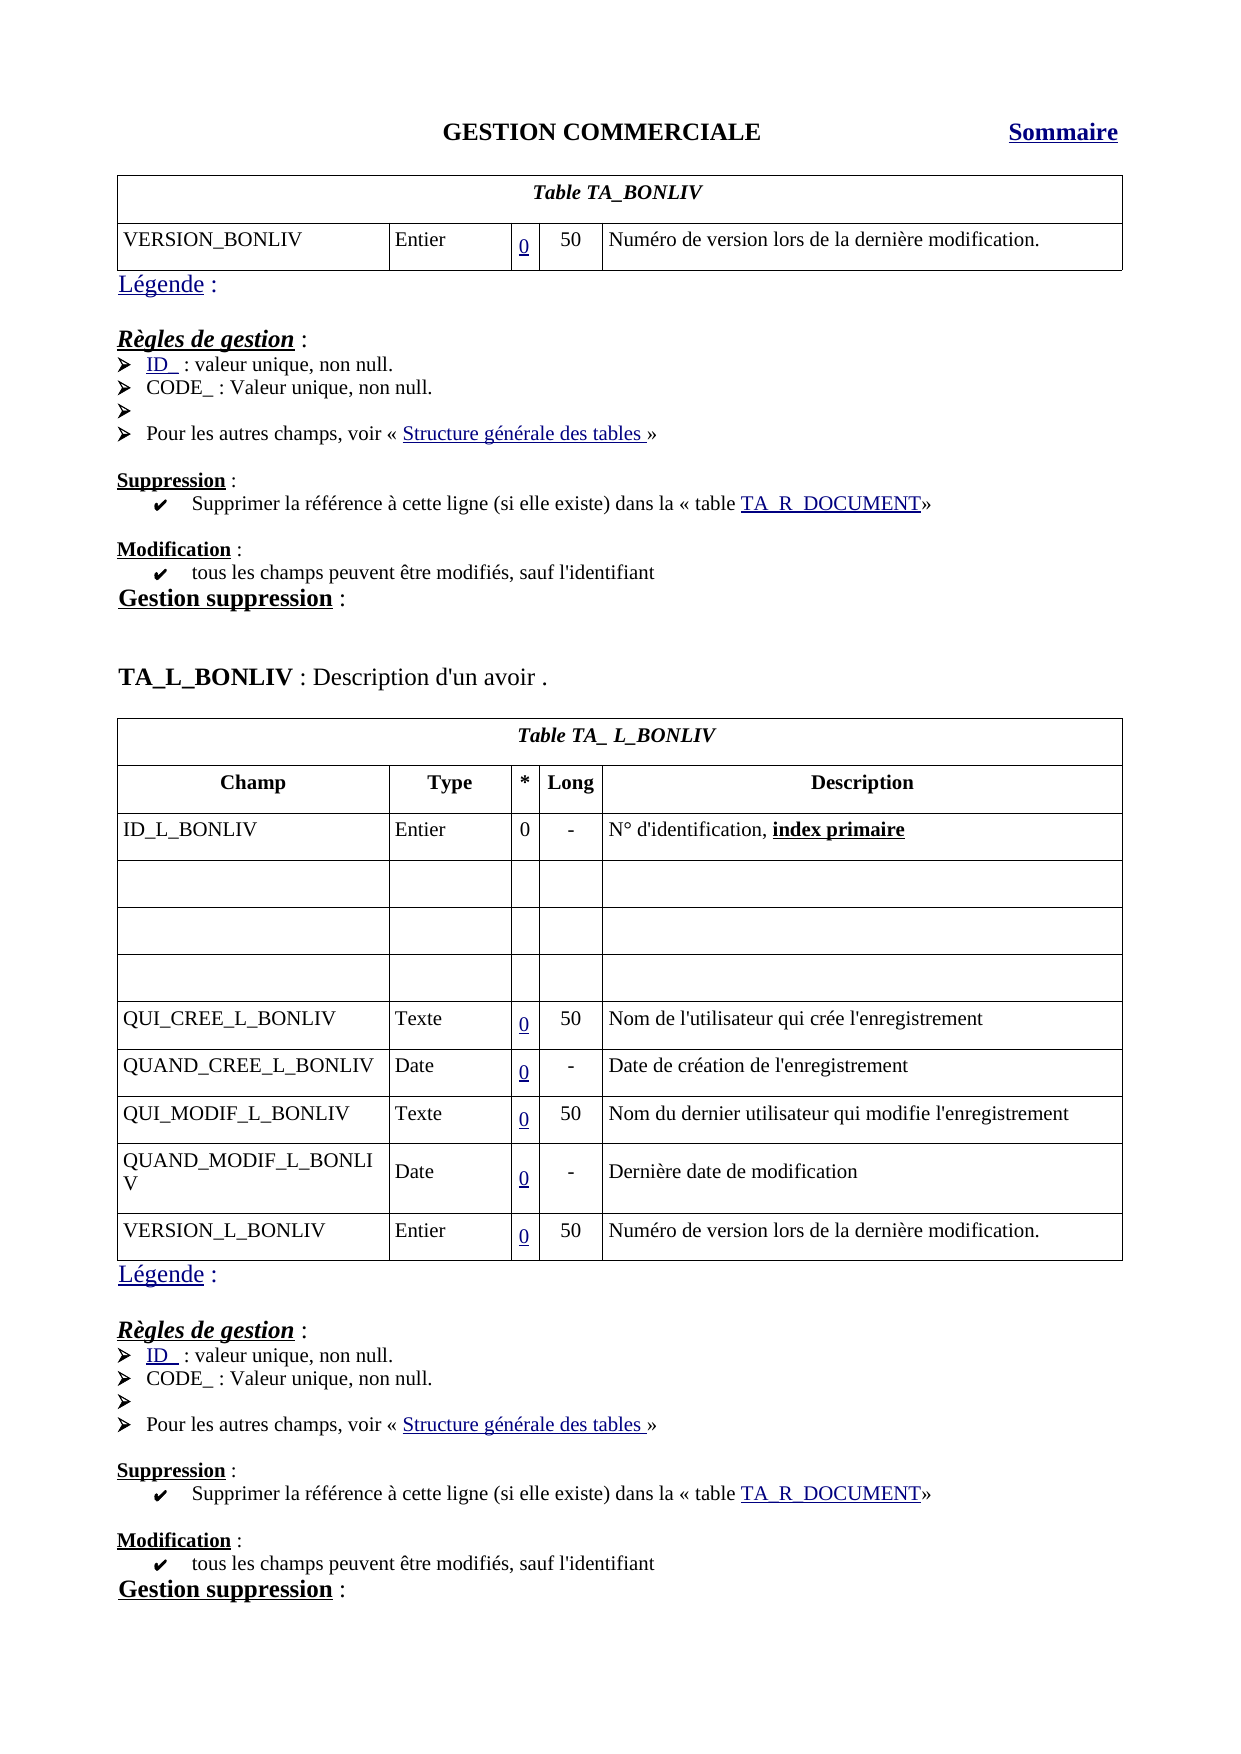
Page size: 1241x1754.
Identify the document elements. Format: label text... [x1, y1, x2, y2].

list Supprimer la référence à cette ligne (si elle existe) dans la « table TA_R_DOCUMENT» [154, 1482, 1122, 1505]
table_cell 50 [540, 1097, 602, 1143]
table_header Table TA_ L_BONLIV [118, 719, 1122, 765]
text Légende : [118, 271, 1122, 297]
table_cell Date [390, 1050, 511, 1096]
table_cell 0 [512, 1214, 539, 1260]
table_cell QUAND_MODIF_L_BONLIV [118, 1144, 389, 1213]
table_cell [512, 955, 539, 1001]
table_cell [390, 908, 511, 954]
table_cell VERSION_L_BONLIV [118, 1214, 389, 1260]
table_cell [540, 861, 602, 907]
text Suppression : [117, 1459, 1122, 1482]
table_cell Entier [390, 224, 511, 270]
text Règles de gestion : [117, 325, 1122, 353]
text TA_L_BONLIV : Description d'un avoir . [118, 663, 1122, 690]
table_cell [118, 908, 389, 954]
table_cell [512, 861, 539, 907]
table_cell Long [540, 766, 602, 812]
table_cell [603, 955, 1122, 1001]
list ID_ : valeur unique, non null. [117, 353, 1122, 376]
table_cell Date [390, 1144, 511, 1213]
table_cell [118, 861, 389, 907]
table_cell - [540, 1050, 602, 1096]
text Légende : [118, 1261, 1122, 1288]
list tous les champs peuvent être modifiés, sauf l'identifiant [154, 561, 1122, 584]
text Gestion suppression : [118, 584, 1122, 612]
list CODE_ : Valeur unique, non null. [117, 1367, 1122, 1390]
table_cell Entier [390, 814, 511, 860]
text Gestion suppression : [118, 1575, 1122, 1602]
table_cell Entier [390, 1214, 511, 1260]
table_cell * [512, 766, 539, 812]
table_cell Date de création de l'enregistrement [603, 1050, 1122, 1096]
table_cell 50 [540, 224, 602, 270]
text Modification : [117, 1528, 1122, 1552]
table_cell [603, 908, 1122, 954]
table_cell [390, 861, 511, 907]
table_cell 50 [540, 1214, 602, 1260]
table_cell 0 [512, 1050, 539, 1096]
list Supprimer la référence à cette ligne (si elle existe) dans la « table TA_R_DOCUMENT» [154, 492, 1122, 515]
table_header Table TA_BONLIV [118, 176, 1122, 222]
table_cell QUI_CREE_L_BONLIV [118, 1002, 389, 1048]
table_cell [603, 861, 1122, 907]
table_cell [540, 908, 602, 954]
table_cell Type [390, 766, 511, 812]
text Suppression : [117, 468, 1122, 492]
table_cell QUAND_CREE_L_BONLIV [118, 1050, 389, 1096]
list CODE_ : Valeur unique, non null. [117, 376, 1122, 399]
table_cell Texte [390, 1097, 511, 1143]
table_cell 0 [512, 224, 539, 270]
table_cell - [540, 814, 602, 860]
table_cell [118, 955, 389, 1001]
list tous les champs peuvent être modifiés, sauf l'identifiant [154, 1552, 1122, 1575]
text Modification : [117, 538, 1122, 561]
table_cell Dernière date de modification [603, 1144, 1122, 1213]
table_cell Nom du dernier utilisateur qui modifie l'enregistrement [603, 1097, 1122, 1143]
table_cell 0 [512, 1144, 539, 1213]
table_cell QUI_MODIF_L_BONLIV [118, 1097, 389, 1143]
table_cell Champ [118, 766, 389, 812]
table_cell [512, 908, 539, 954]
list ID_ : valeur unique, non null. [117, 1343, 1122, 1367]
table_cell VERSION_BONLIV [118, 224, 389, 270]
table_cell Texte [390, 1002, 511, 1048]
table_cell [540, 955, 602, 1001]
table_cell 0 [512, 814, 539, 860]
table_cell 0 [512, 1002, 539, 1048]
list Pour les autres champs, voir « Structure générale des tables » [117, 422, 1122, 445]
table_cell 0 [512, 1097, 539, 1143]
table_cell Numéro de version lors de la dernière modification. [603, 1214, 1122, 1260]
table_cell Description [603, 766, 1122, 812]
list Pour les autres champs, voir « Structure générale des tables » [117, 1413, 1122, 1436]
table_cell Numéro de version lors de la dernière modification. [603, 224, 1122, 270]
table_cell Nom de l'utilisateur qui crée l'enregistrement [603, 1002, 1122, 1048]
text Règles de gestion : [117, 1316, 1122, 1343]
table_cell ID_L_BONLIV [118, 814, 389, 860]
table_cell [390, 955, 511, 1001]
table_cell 50 [540, 1002, 602, 1048]
table_cell - [540, 1144, 602, 1213]
table_cell N° d'identification, index primaire [603, 814, 1122, 860]
